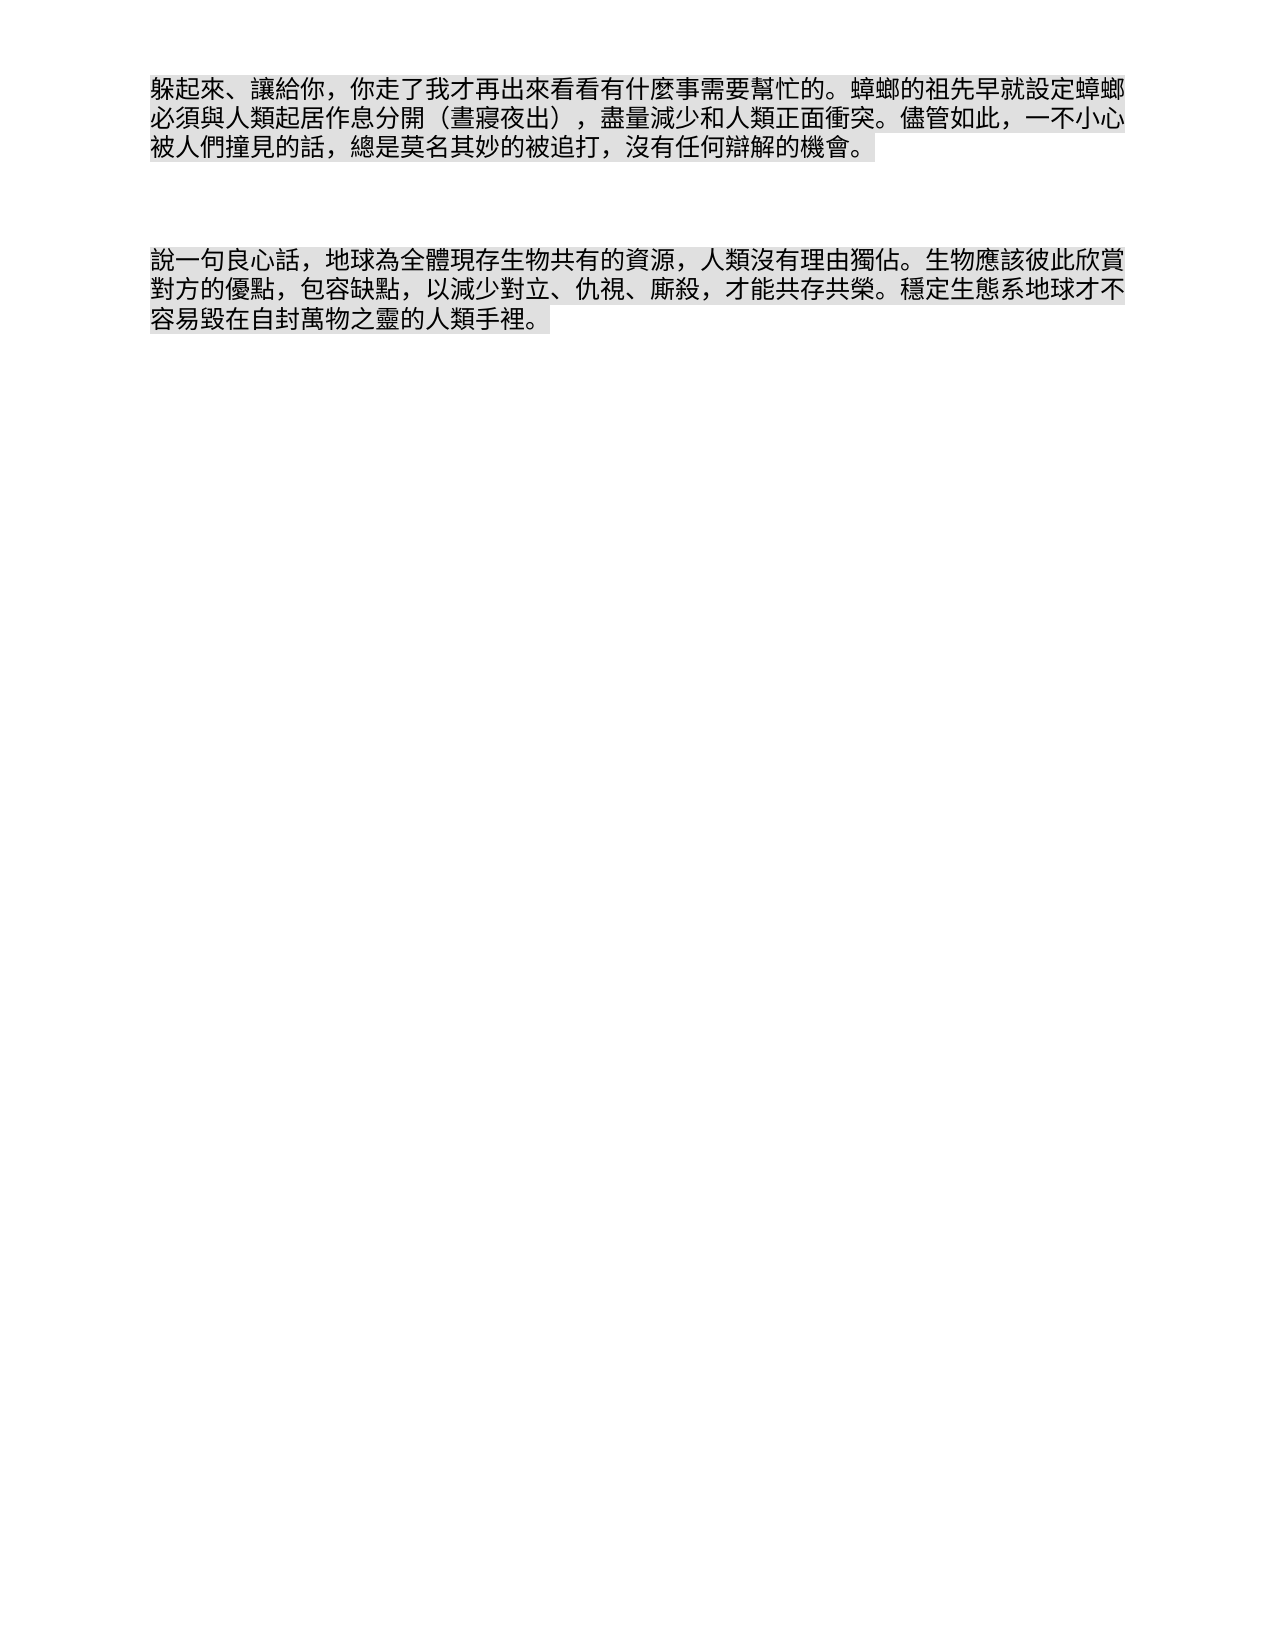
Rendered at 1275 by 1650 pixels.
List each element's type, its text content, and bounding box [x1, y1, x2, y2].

text 躲起來、讓給你，你走了我才再出來看看有什麼事需要幫忙的。蟑螂的祖先早就設定蟑螂必須與人類起居作息分開（晝寢夜出），盡量減少和人類正面衝突。儘管如此，一不小心被人們撞見的話，總是莫名其妙的被追打，沒有任何辯解的機會。 [150, 75, 1125, 162]
text 說一句良心話，地球為全體現存生物共有的資源，人類沒有理由獨佔。生物應該彼此欣賞對方的優點，包容缺點，以減少對立、仇視、廝殺，才能共存共榮。穩定生態系地球才不容易毀在自封萬物之靈的人類手裡。 [150, 247, 1125, 334]
